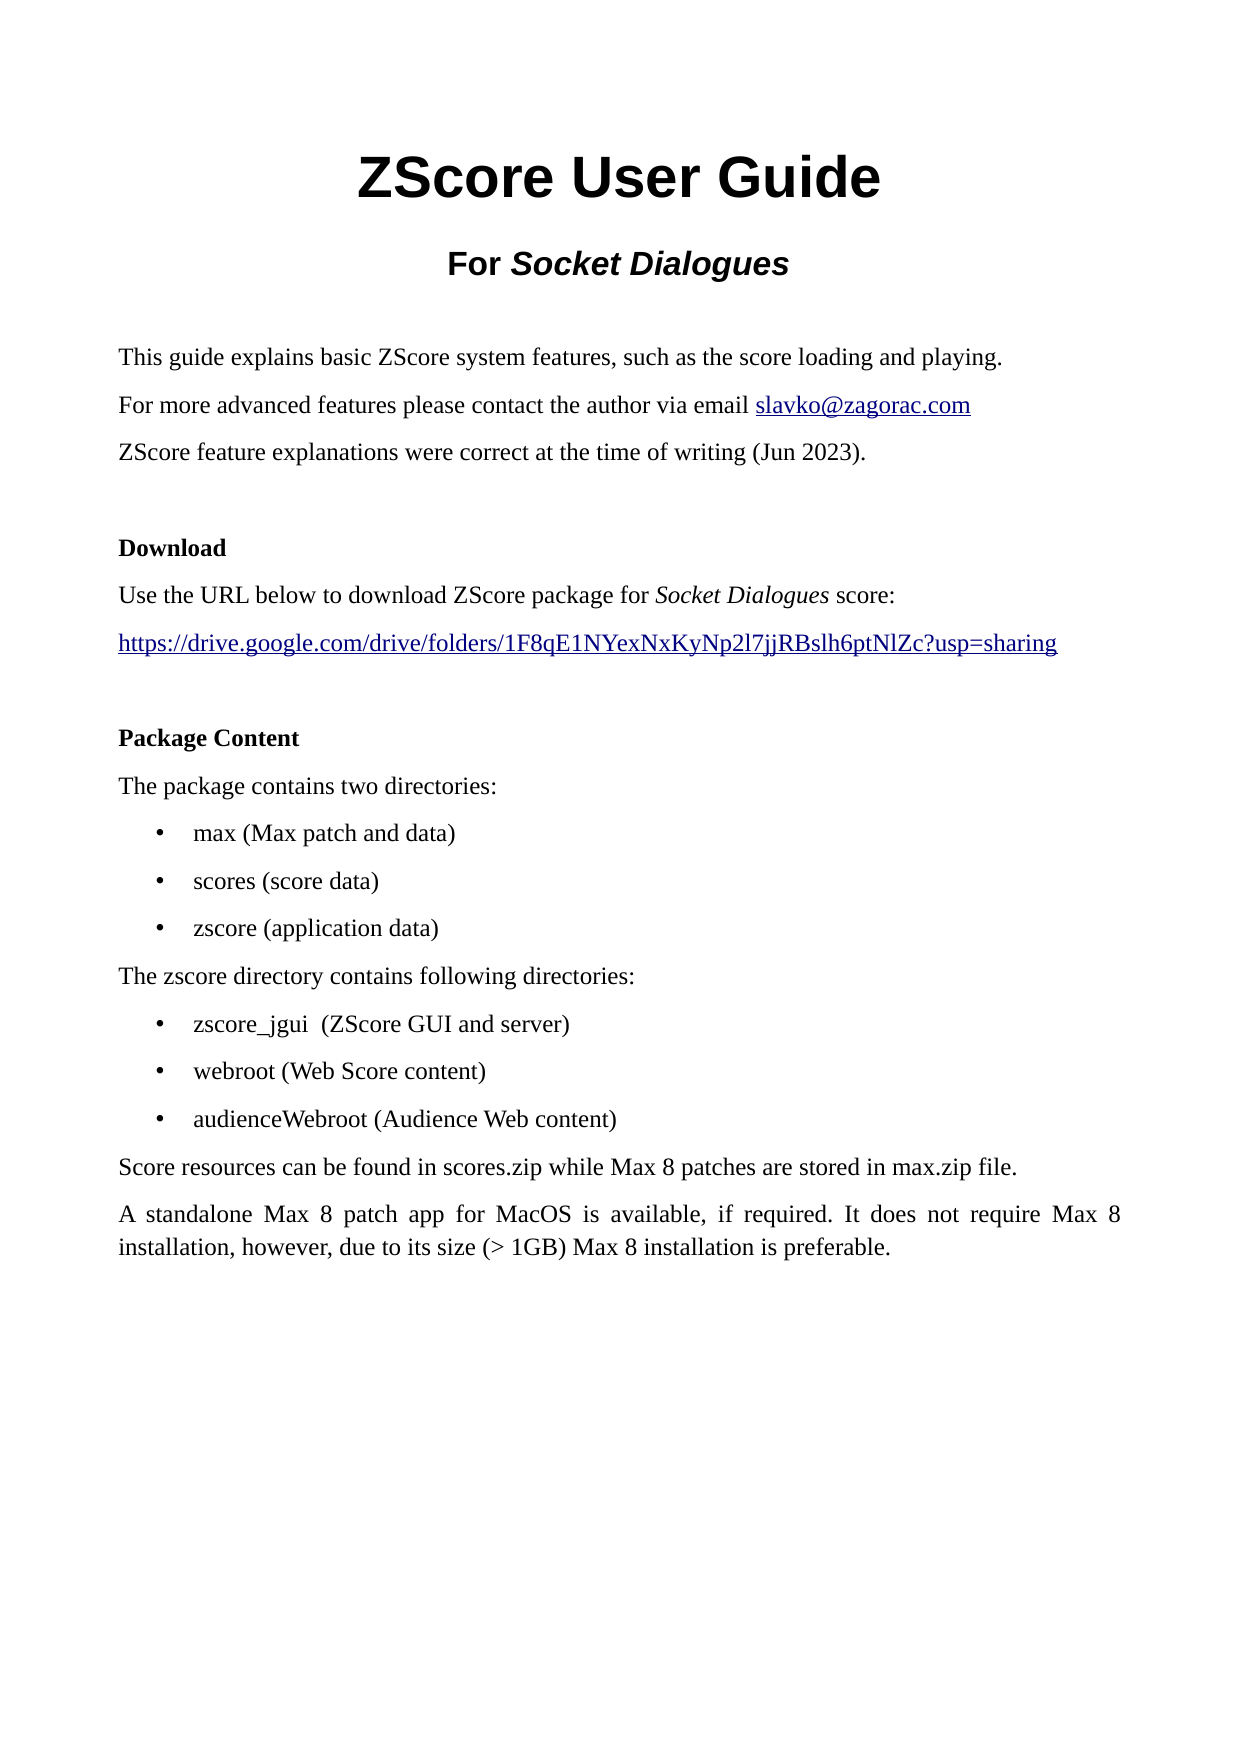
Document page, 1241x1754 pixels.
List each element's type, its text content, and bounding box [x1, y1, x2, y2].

text Use the URL below to download ZScore package for Socket Dialogues score: [118, 580, 1122, 609]
list zscore_jgui (ZScore GUI and server) [156, 1009, 1122, 1037]
list webroot (Web Score content) [156, 1056, 1122, 1085]
text https://drive.google.com/drive/folders/1F8qE1NYexNxKyNp2l7jjRBslh6ptNlZc?usp=sharing [118, 628, 1122, 657]
text The package contains two directories: [118, 771, 1122, 799]
list audienceWebroot (Audience Web content) [156, 1104, 1122, 1133]
list max (Max patch and data) [156, 818, 1122, 847]
list scores (score data) [156, 866, 1122, 895]
title ZScore User Guide [118, 143, 1122, 210]
list zscore (application data) [156, 913, 1122, 942]
subtitle For Socket Dialogues [118, 243, 1122, 282]
text For more advanced features please contact the author via email slavko@zagorac.com [118, 390, 1122, 419]
text Download [118, 533, 1122, 561]
text ZScore feature explanations were correct at the time of writing (Jun 2023). [118, 437, 1122, 466]
text A standalone Max 8 patch app for MacOS is available, if required. It does not require Max 8 installation, however, due to its size (> 1GB) Max 8 installation is preferable. [118, 1199, 1122, 1261]
text This guide explains basic ZScore system features, such as the score loading and playing. [118, 342, 1122, 371]
text The zscore directory contains following directories: [118, 961, 1122, 990]
text Score resources can be found in scores.zip while Max 8 patches are stored in max.zip file. [118, 1152, 1122, 1180]
text Package Content [118, 723, 1122, 752]
